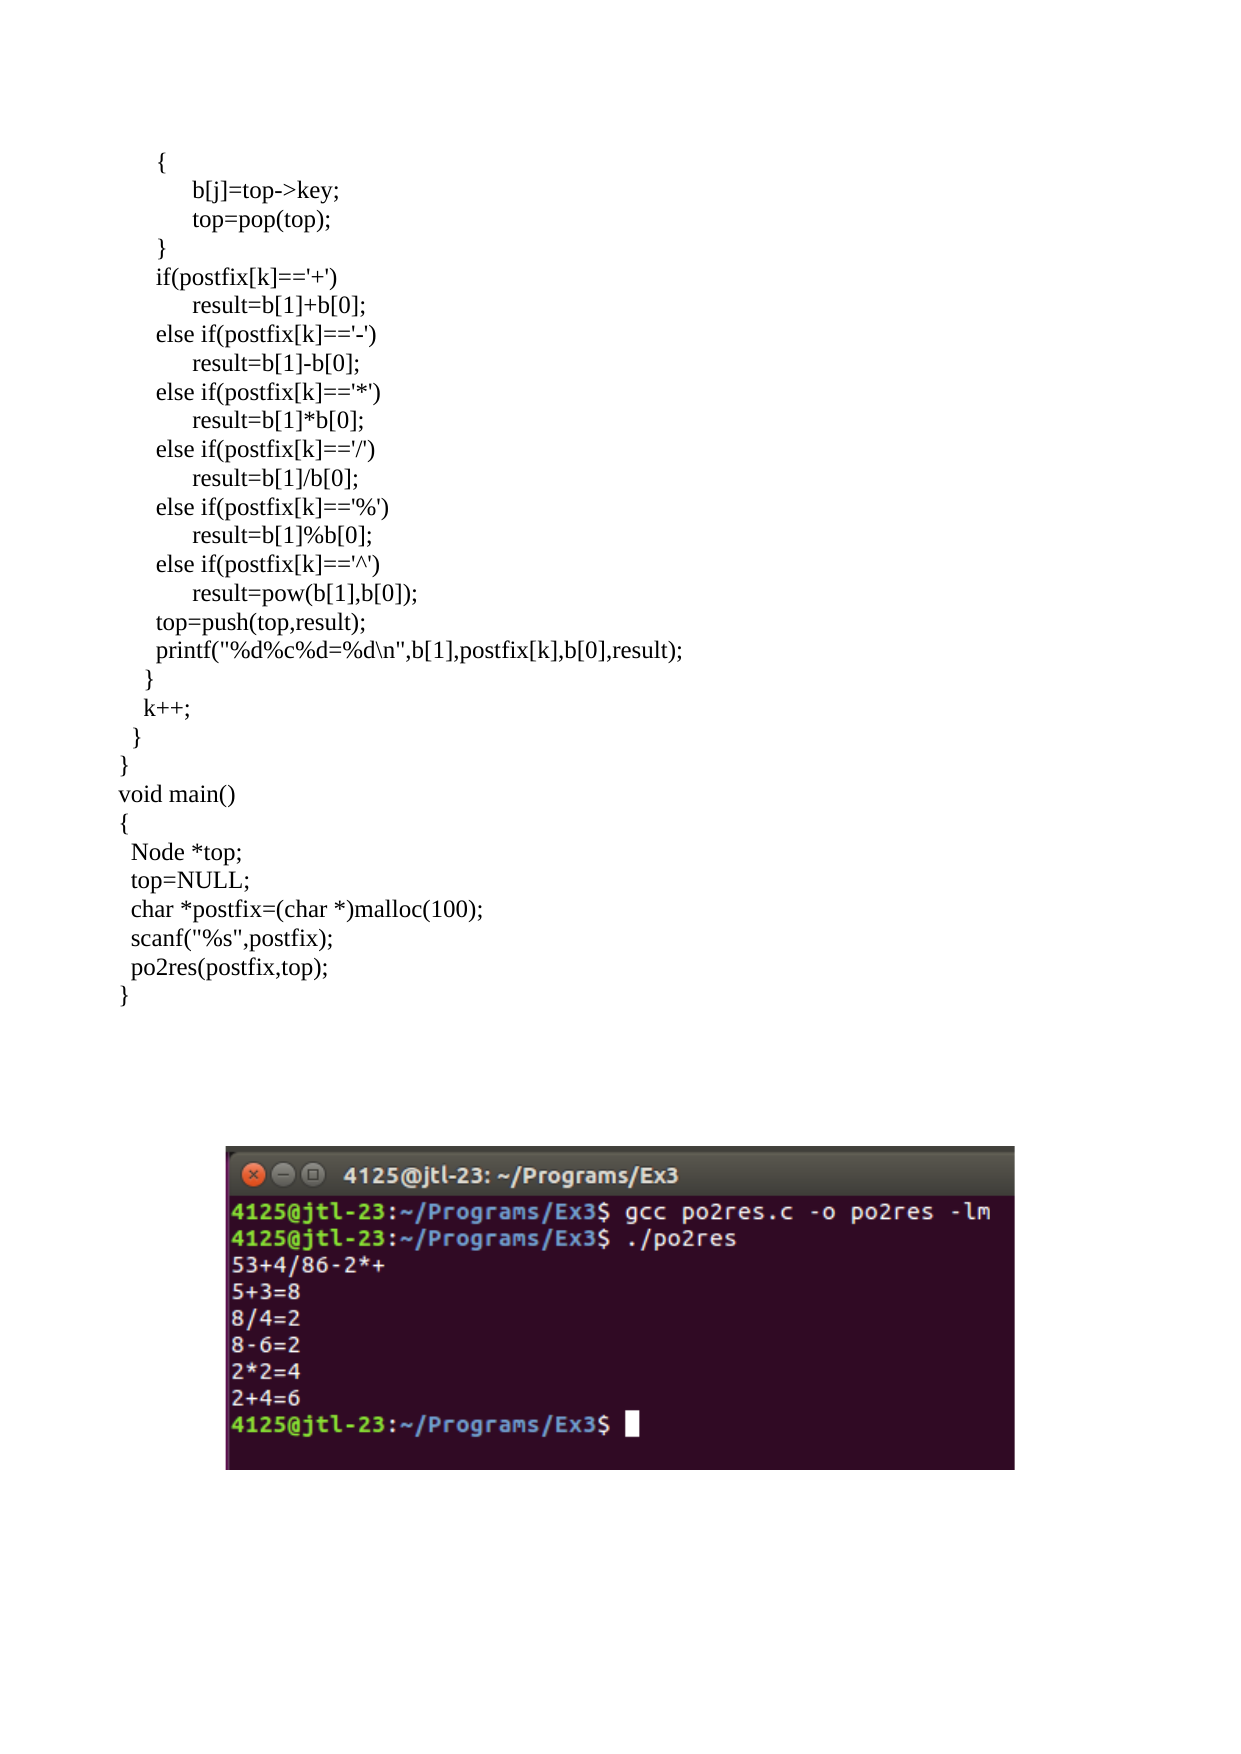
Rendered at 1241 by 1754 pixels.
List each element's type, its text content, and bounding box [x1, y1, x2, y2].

text scanf("%s",postfix); [118, 923, 1122, 952]
text result=b[1]%b[0]; [118, 521, 1122, 549]
text po2res(postfix,top); [118, 952, 1122, 981]
text Node *top; [118, 837, 1122, 866]
text else if(postfix[k]=='/') [118, 434, 1122, 463]
text char *postfix=(char *)malloc(100); [118, 894, 1122, 923]
text } [118, 233, 1122, 262]
text result=b[1]+b[0]; [118, 291, 1122, 319]
text if(postfix[k]=='+') [118, 262, 1122, 291]
text else if(postfix[k]=='%') [118, 492, 1122, 521]
text result=pow(b[1],b[0]); [118, 578, 1122, 607]
text top=NULL; [118, 866, 1122, 894]
text else if(postfix[k]=='-') [118, 319, 1122, 348]
text k++; [118, 693, 1122, 722]
text printf("%d%c%d=%d\n",b[1],postfix[k],b[0],result); [118, 636, 1122, 664]
text else if(postfix[k]=='^') [118, 549, 1122, 578]
text } [118, 664, 1122, 693]
text { [118, 808, 1122, 837]
picture [225, 1146, 1015, 1470]
text result=b[1]/b[0]; [118, 463, 1122, 492]
text b[j]=top->key; [118, 176, 1122, 204]
text top=pop(top); [118, 204, 1122, 233]
text } [118, 981, 1122, 1009]
text result=b[1]-b[0]; [118, 348, 1122, 377]
text void main() [118, 779, 1122, 808]
text else if(postfix[k]=='*') [118, 377, 1122, 406]
text top=push(top,result); [118, 607, 1122, 636]
text { [118, 147, 1122, 176]
text } [118, 751, 1122, 779]
text } [118, 722, 1122, 751]
text result=b[1]*b[0]; [118, 406, 1122, 434]
